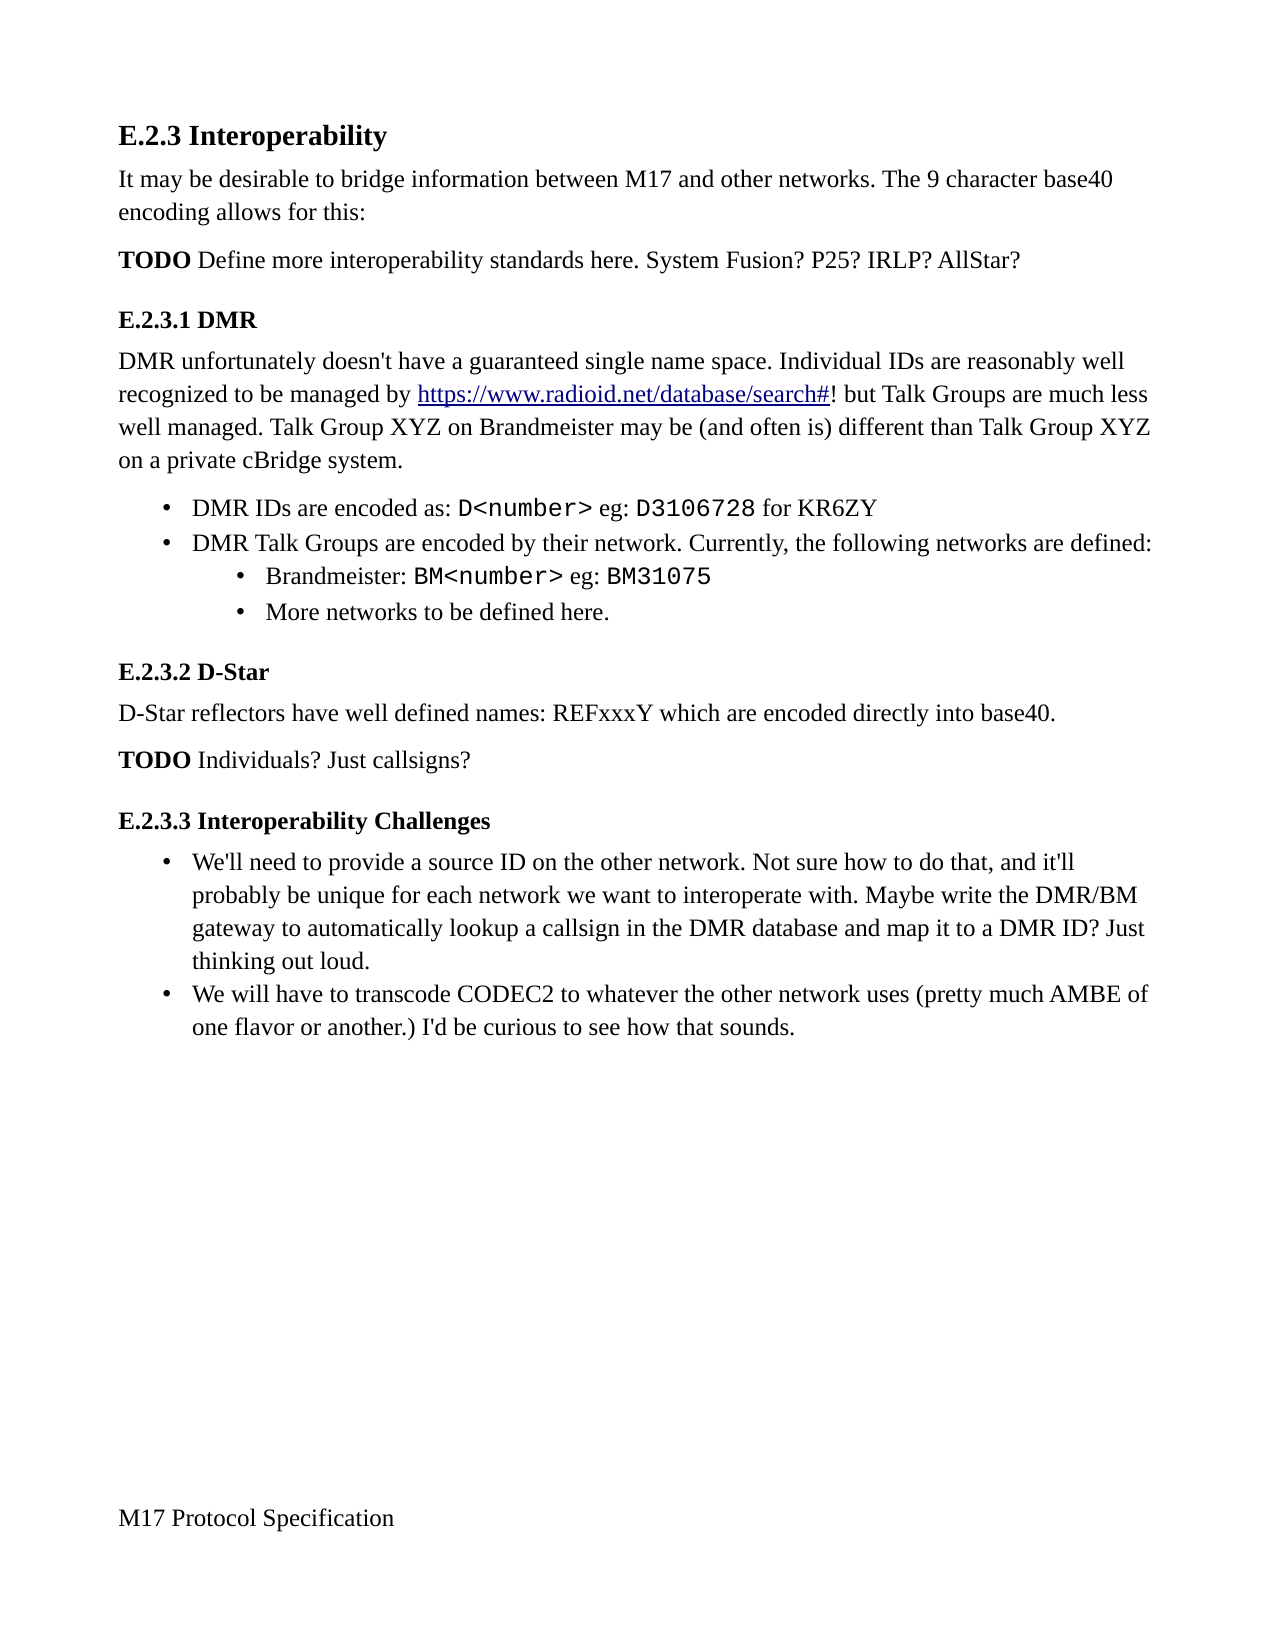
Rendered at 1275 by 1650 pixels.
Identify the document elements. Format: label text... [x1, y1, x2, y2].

list We will have to transcode CODEC2 to whatever the other network uses (pretty much AMBE of one flavor or another.) I'd be curious to see how that sounds. [162, 979, 1157, 1041]
subtitle E.2.3.2 D-Star [118, 657, 1157, 686]
list DMR IDs are encoded as: D<number> eg: D3106728 for KR6ZY [162, 493, 1157, 524]
subtitle E.2.3.1 DMR [118, 305, 1157, 334]
text DMR unfortunately doesn't have a guaranteed single name space. Individual IDs are reasonably well recognized to be managed by https://www.radioid.net/database/search#! but Talk Groups are much less well managed. Talk Group XYZ on Brandmeister may be (and often is) different than Talk Group XYZ on a private cBridge system. [118, 346, 1157, 474]
list More networks to be defined here. [236, 597, 1157, 625]
text It may be desirable to bridge information between M17 and other networks. The 9 character base40 encoding allows for this: [118, 164, 1157, 226]
text D-Star reflectors have well defined names: REFxxxY which are encoded directly into base40. [118, 698, 1157, 727]
subtitle E.2.3.3 Interoperability Challenges [118, 806, 1157, 834]
subtitle E.2.3 Interoperability [118, 118, 1157, 152]
list DMR Talk Groups are encoded by their network. Currently, the following networks are defined: [162, 528, 1157, 557]
text TODO Individuals? Just callsigns? [118, 746, 1157, 774]
list We'll need to provide a source ID on the other network. Not sure how to do that, and it'll probably be unique for each network we want to interoperate with. Maybe write the DMR/BM gateway to automatically lookup a callsign in the DMR database and map it to a DMR ID? Just thinking out loud. [162, 847, 1157, 975]
text TODO Define more interoperability standards here. System Fusion? P25? IRLP? AllStar? [118, 245, 1157, 273]
list Brandmeister: BM<number> eg: BM31075 [236, 561, 1157, 592]
